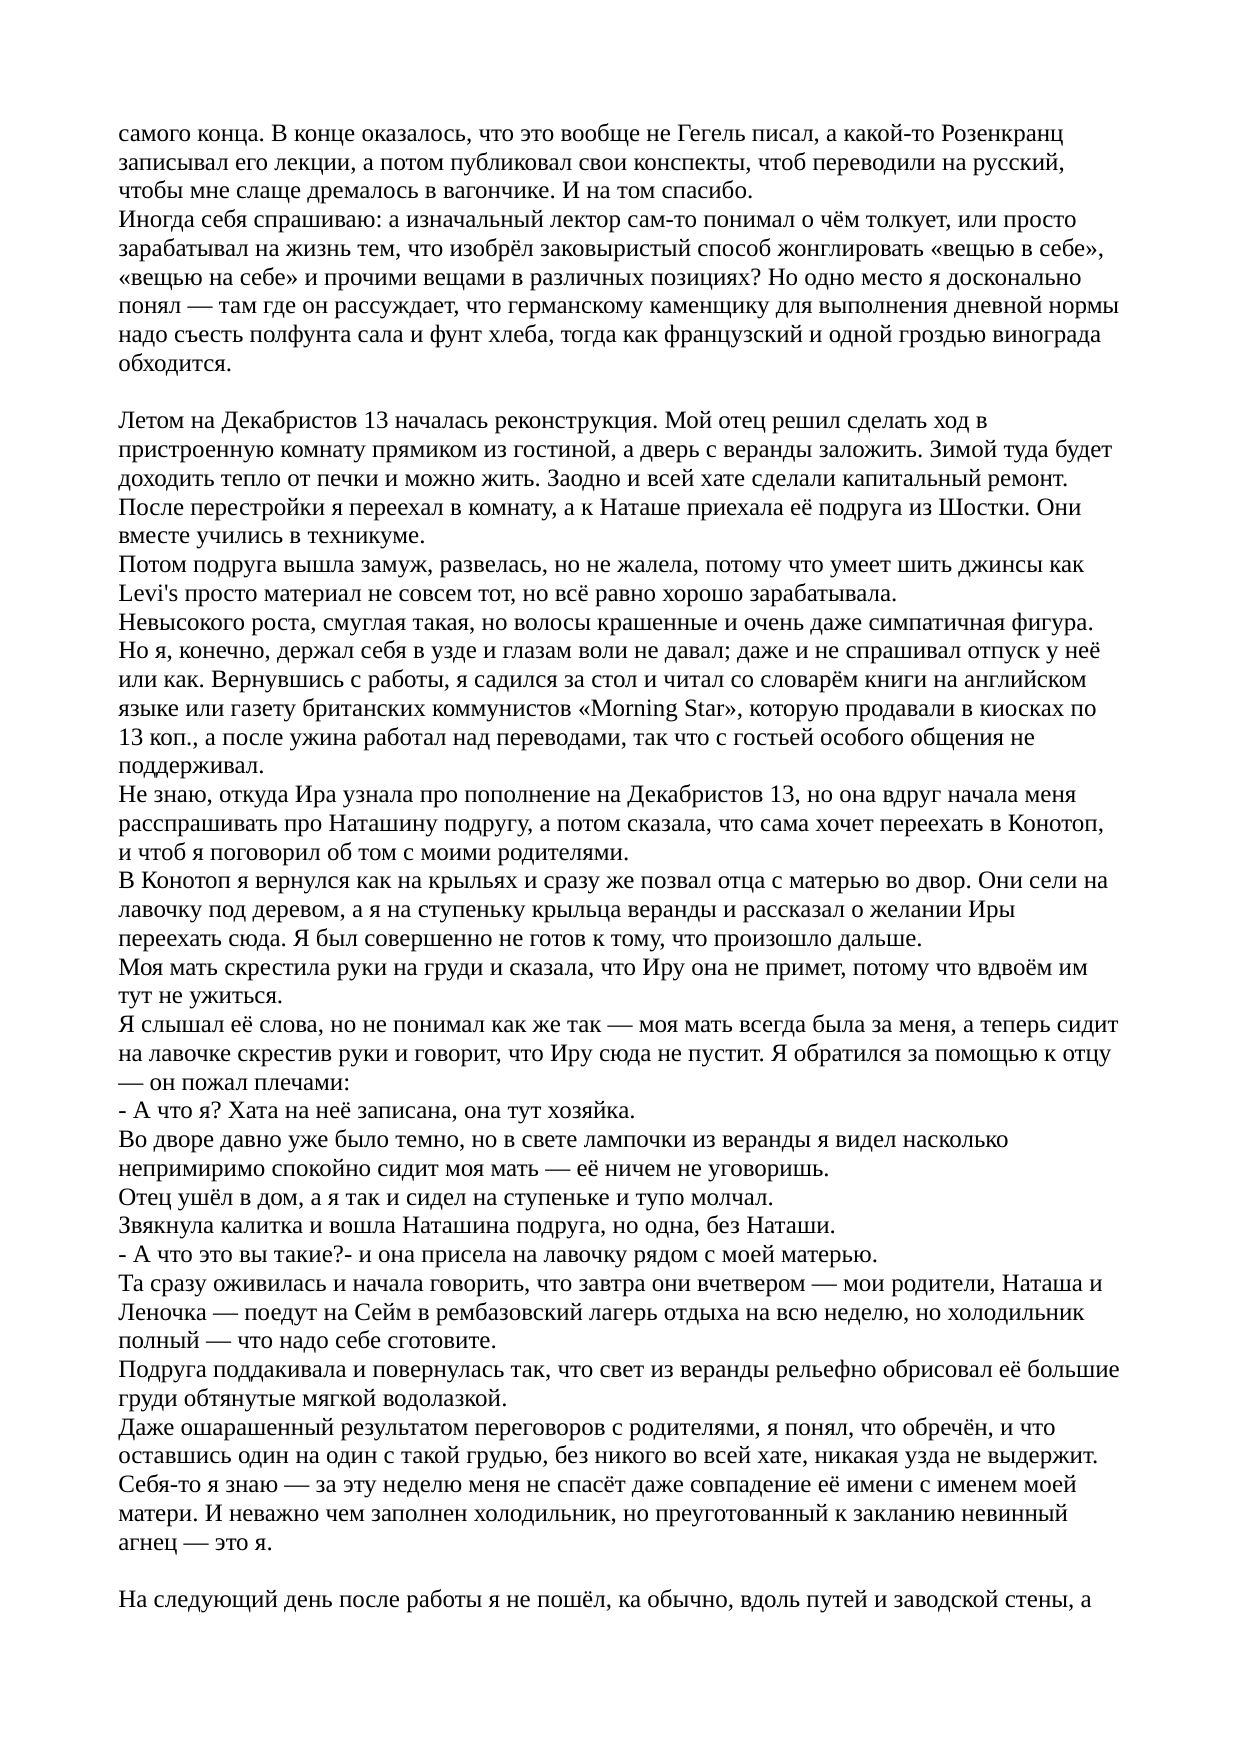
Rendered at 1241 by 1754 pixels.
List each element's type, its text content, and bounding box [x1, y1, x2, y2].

text - А что это вы такие?- и она присела на лавочку рядом с моей матерью. [118, 1239, 1122, 1268]
text Моя мать скрестила руки на груди и сказала, что Иру она не примет, потому что вдвоём им тут не ужиться. [118, 952, 1122, 1009]
text После перестройки я переехал в комнату, а к Наташе приехала её подруга из Шостки. Они вместе учились в техникуме. [118, 492, 1122, 549]
text самого конца. В конце оказалось, что это вообще не Гегель писал, а какой-то Розенкранц записывал его лекции, а потом публиковал свои конспекты, чтоб переводили на русский, чтобы мне слаще дремалось в вагончике. И на том спасибо. [118, 118, 1122, 204]
text Отец ушёл в дом, а я так и сидел на ступеньке и тупо молчал. [118, 1182, 1122, 1211]
text Невысокого роста, смуглая такая, но волосы крашенные и очень даже симпатичная фигура. [118, 607, 1122, 636]
text Не знаю, откуда Ира узнала про пополнение на Декабристов 13, но она вдруг начала меня расспрашивать про Наташину подругу, а потом сказала, что сама хочет переехать в Конотоп, и чтоб я поговорил об том с моими родителями. [118, 779, 1122, 866]
text Иногда себя спрашиваю: а изначальный лектор сам-то понимал о чём толкует, или просто зарабатывал на жизнь тем, что изобрёл заковыристый способ жонглировать «вещью в себе», «вещью на себе» и прочими вещами в различных позициях? Но одно место я досконально понял — там где он рассуждает, что германскому каменщику для выполнения дневной нормы надо съесть полфунта сала и фунт хлеба, тогда как французский и одной гроздью винограда обходится. [118, 204, 1122, 377]
text - А что я? Хата на неё записана, она тут хозяйка. [118, 1096, 1122, 1124]
text Звякнула калитка и вошла Наташина подруга, но одна, без Наташи. [118, 1211, 1122, 1239]
text Но я, конечно, держал себя в узде и глазам воли не давал; даже и не спрашивал отпуск у неё или как. Вернувшись с работы, я садился за стол и читал со словарём книги на английском языке или газету британских коммунистов «Morning Star», которую продавали в киосках по 13 коп., а после ужина работал над переводами, так что с гостьей особого общения не поддерживал. [118, 636, 1122, 779]
text Подруга поддакивала и повернулась так, что свет из веранды рельефно обрисовал её большие груди обтянутые мягкой водолазкой. [118, 1354, 1122, 1412]
text Потом подруга вышла замуж, развелась, но не жалела, потому что умеет шить джинсы как Levi's просто материал не совсем тот, но всё равно хорошо зарабатывала. [118, 549, 1122, 607]
text Я слышал её слова, но не понимал как же так — моя мать всегда была за меня, а теперь сидит на лавочке скрестив руки и говорит, что Иру сюда не пустит. Я обратился за помощью к отцу — он пожал плечами: [118, 1009, 1122, 1096]
text Даже ошарашенный результатом переговоров с родителями, я понял, что обречён, и что оставшись один на один с такой грудью, без никого во всей хате, никакая узда не выдержит. Себя-то я знаю — за эту неделю меня не спасёт даже совпадение её имени с именем моей матери. И неважно чем заполнен холодильник, но преуготованный к закланию невинный агнец — это я. [118, 1412, 1122, 1556]
text Летом на Декабристов 13 началась реконструкция. Мой отец решил сделать ход в пристроенную комнату прямиком из гостиной, а дверь с веранды заложить. Зимой туда будет доходить тепло от печки и можно жить. Заодно и всей хате сделали капитальный ремонт. [118, 406, 1122, 492]
text В Конотоп я вернулся как на крыльях и сразу же позвал отца с матерью во двор. Они сели на лавочку под деревом, а я на ступеньку крыльца веранды и рассказал о желании Иры переехать сюда. Я был совершенно не готов к тому, что произошло дальше. [118, 866, 1122, 952]
text На следующий день после работы я не пошёл, ка обычно, вдоль путей и заводской стены, а [118, 1584, 1122, 1613]
text Та сразу оживилась и начала говорить, что завтра они вчетвером — мои родители, Наташа и Леночка — поедут на Сейм в рембазовский лагерь отдыха на всю неделю, но холодильник полный — что надо себе сготовите. [118, 1268, 1122, 1354]
text Во дворе давно уже было темно, но в свете лампочки из веранды я видел насколько непримиримо спокойно сидит моя мать — её ничем не уговоришь. [118, 1124, 1122, 1182]
